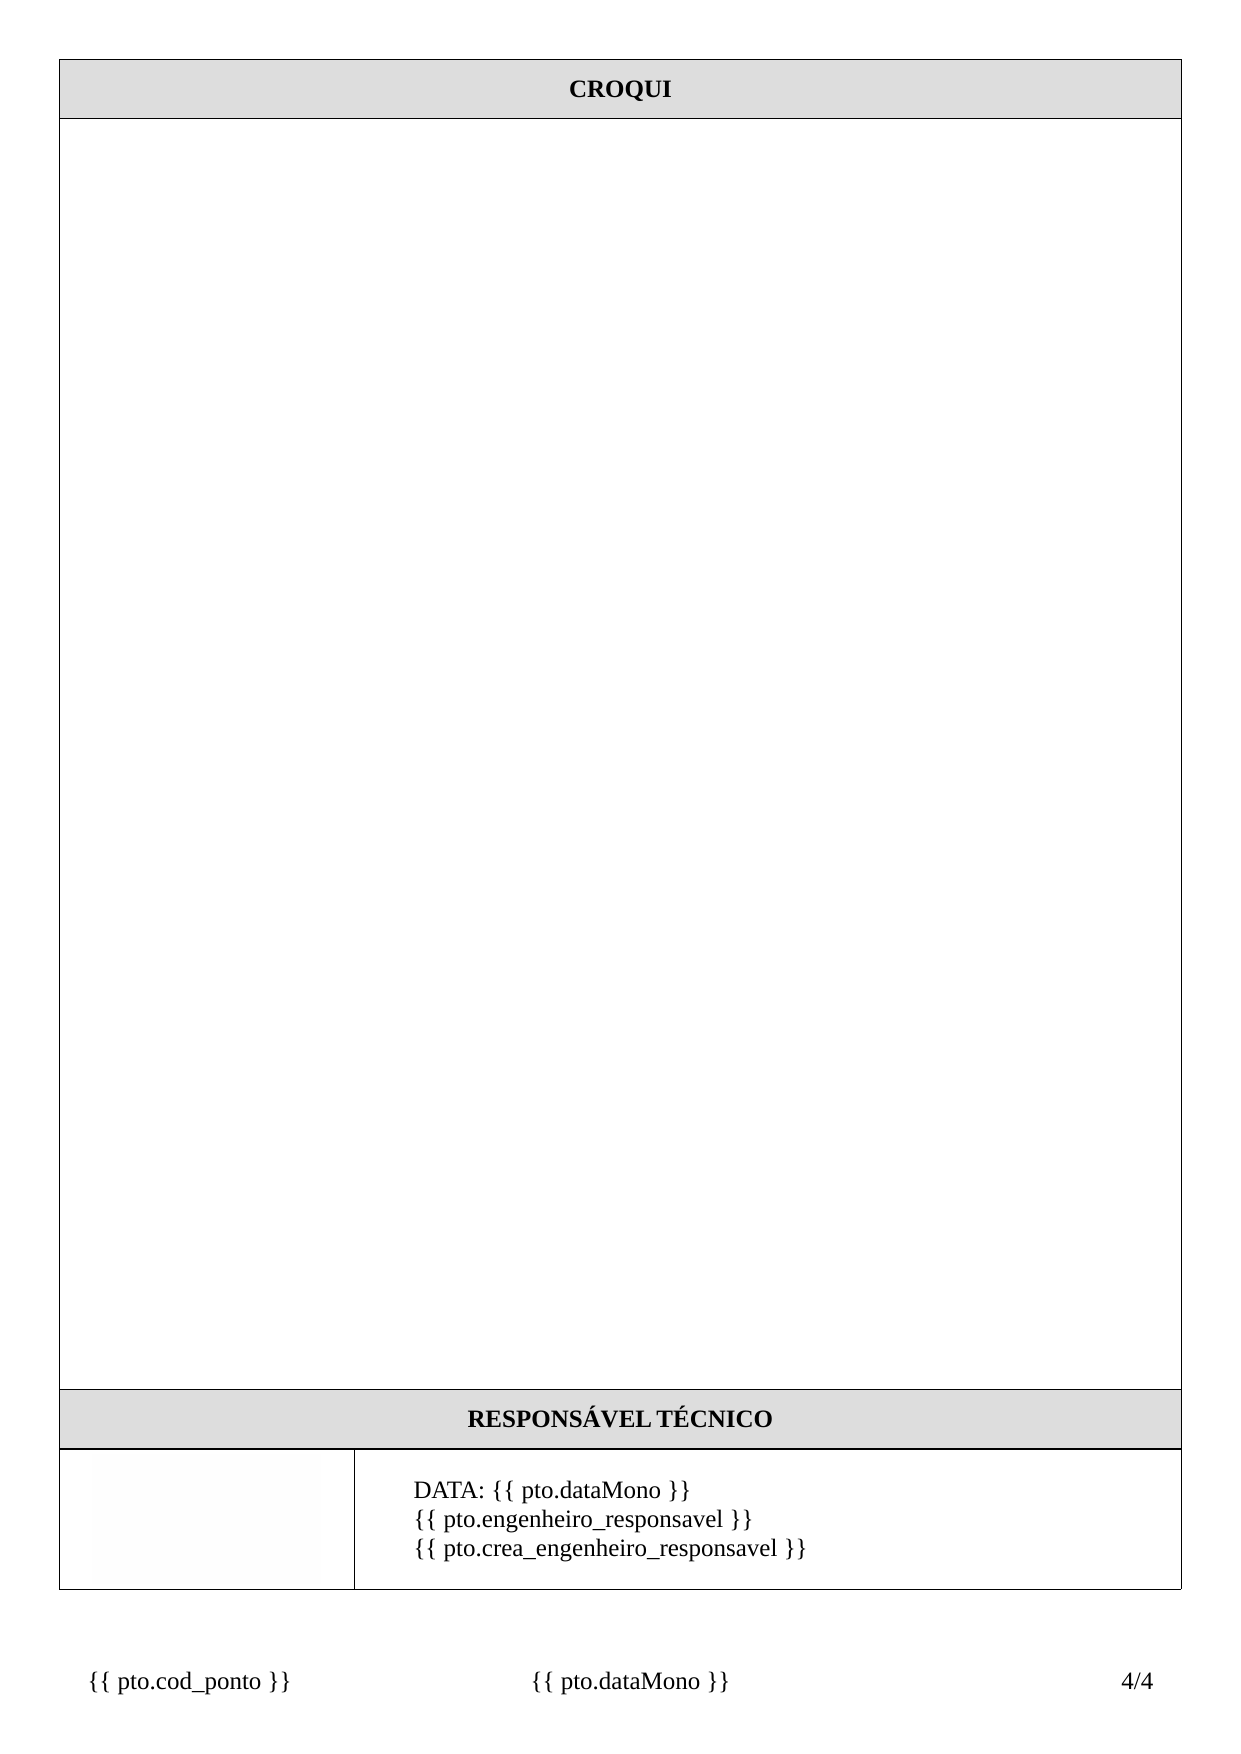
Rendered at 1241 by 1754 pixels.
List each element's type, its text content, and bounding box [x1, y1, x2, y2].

picture [150, 123, 1091, 1384]
table_header DATA: {{ pto.dataMono }} {{ pto.engenheiro_responsavel }} {{ pto.crea_engenheiro_responsavel }} [355, 1450, 1181, 1589]
table_cell RESPONSÁVEL TÉCNICO [60, 1390, 1181, 1448]
table_header CROQUI [60, 60, 1181, 118]
table_header [60, 1450, 354, 1589]
picture [92, 1454, 322, 1584]
table_cell [60, 119, 1181, 1389]
